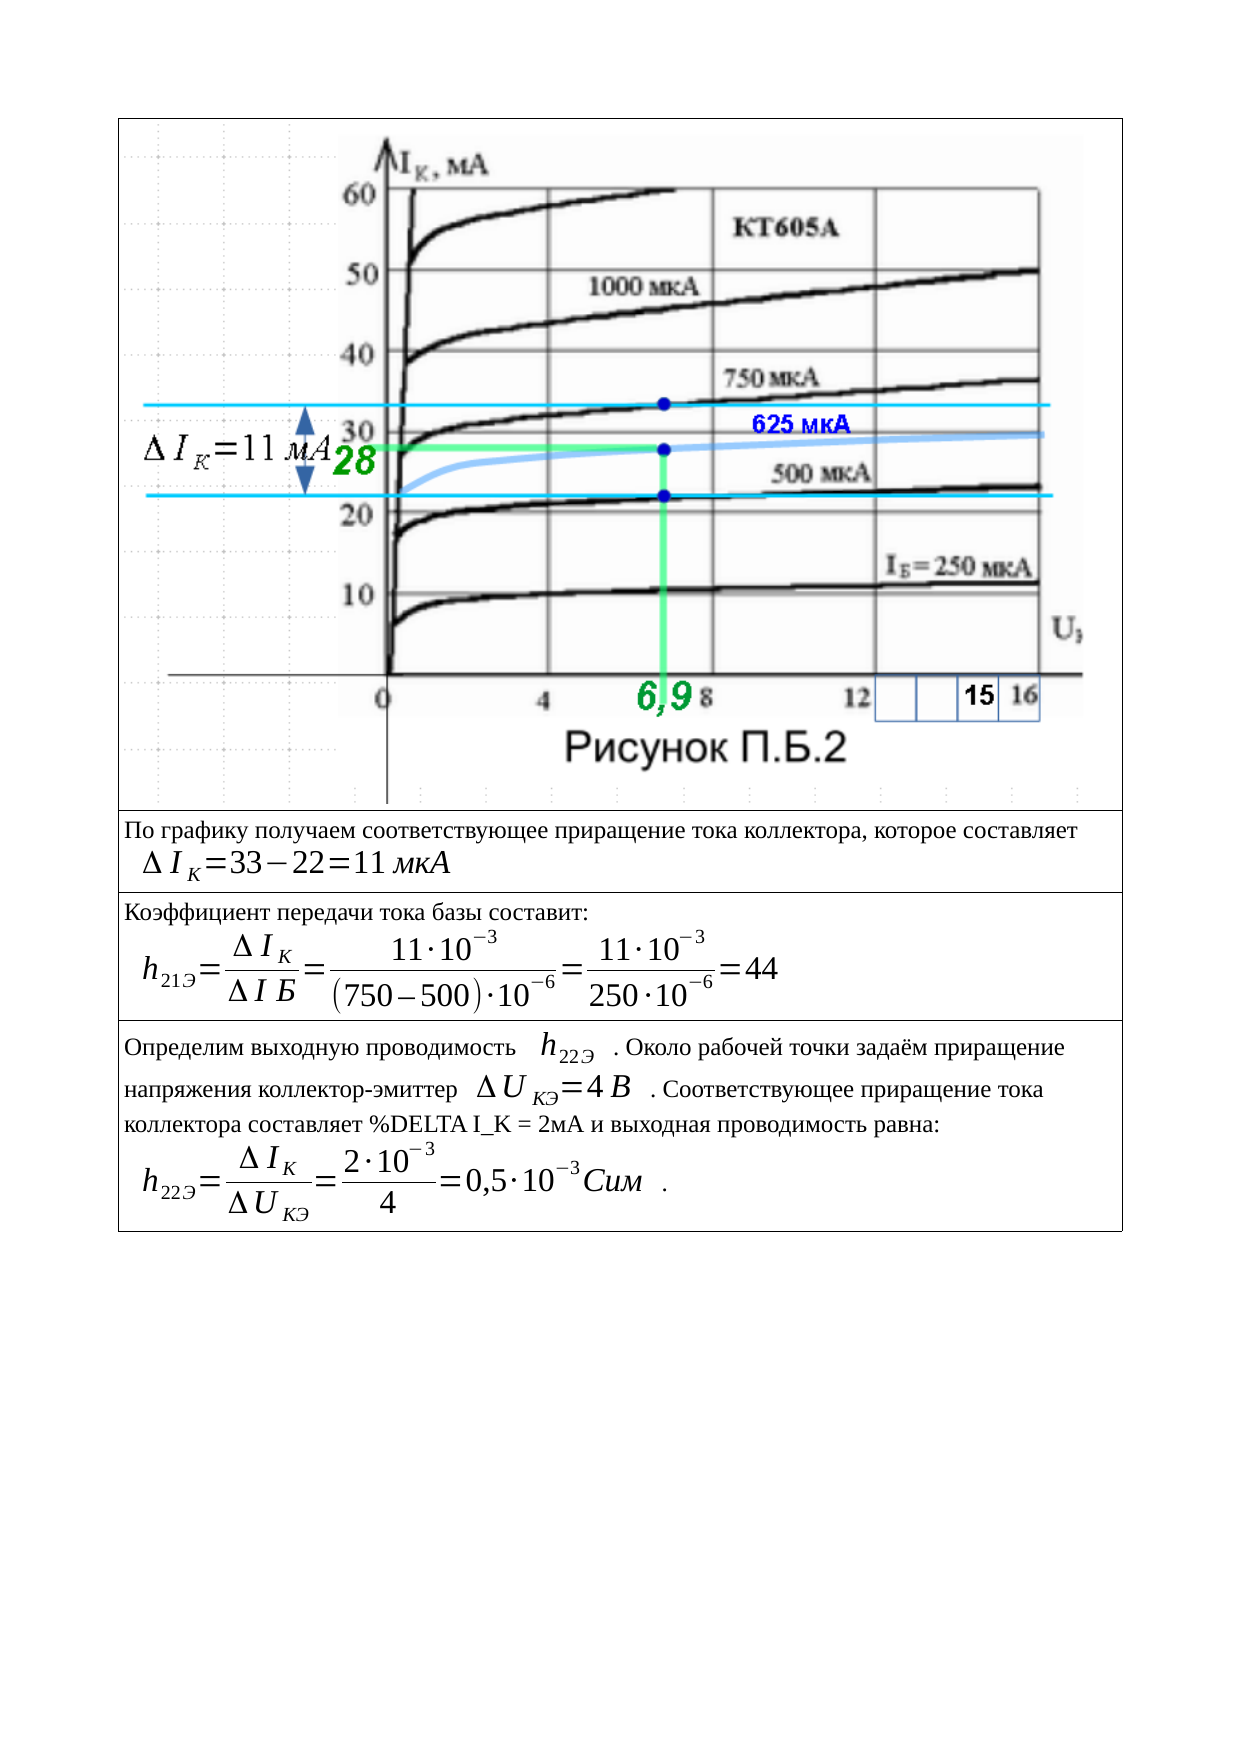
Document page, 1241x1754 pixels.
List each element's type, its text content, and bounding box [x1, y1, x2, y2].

table_cell По графику получаем соответствующее приращение тока коллектора, которое составляет [119, 811, 1122, 892]
table_cell Коэффициент передачи тока базы составит: [119, 893, 1122, 1020]
table_cell [119, 119, 1122, 809]
table_cell Определим выходную проводимость . Около рабочей точки задаём приращение напряжения коллектор-эмиттер. Соответствующее приращение тока коллектора составляет %DELTA I_K = 2мА и выходная проводимость равна: . [119, 1021, 1122, 1231]
picture [123, 123, 1117, 804]
